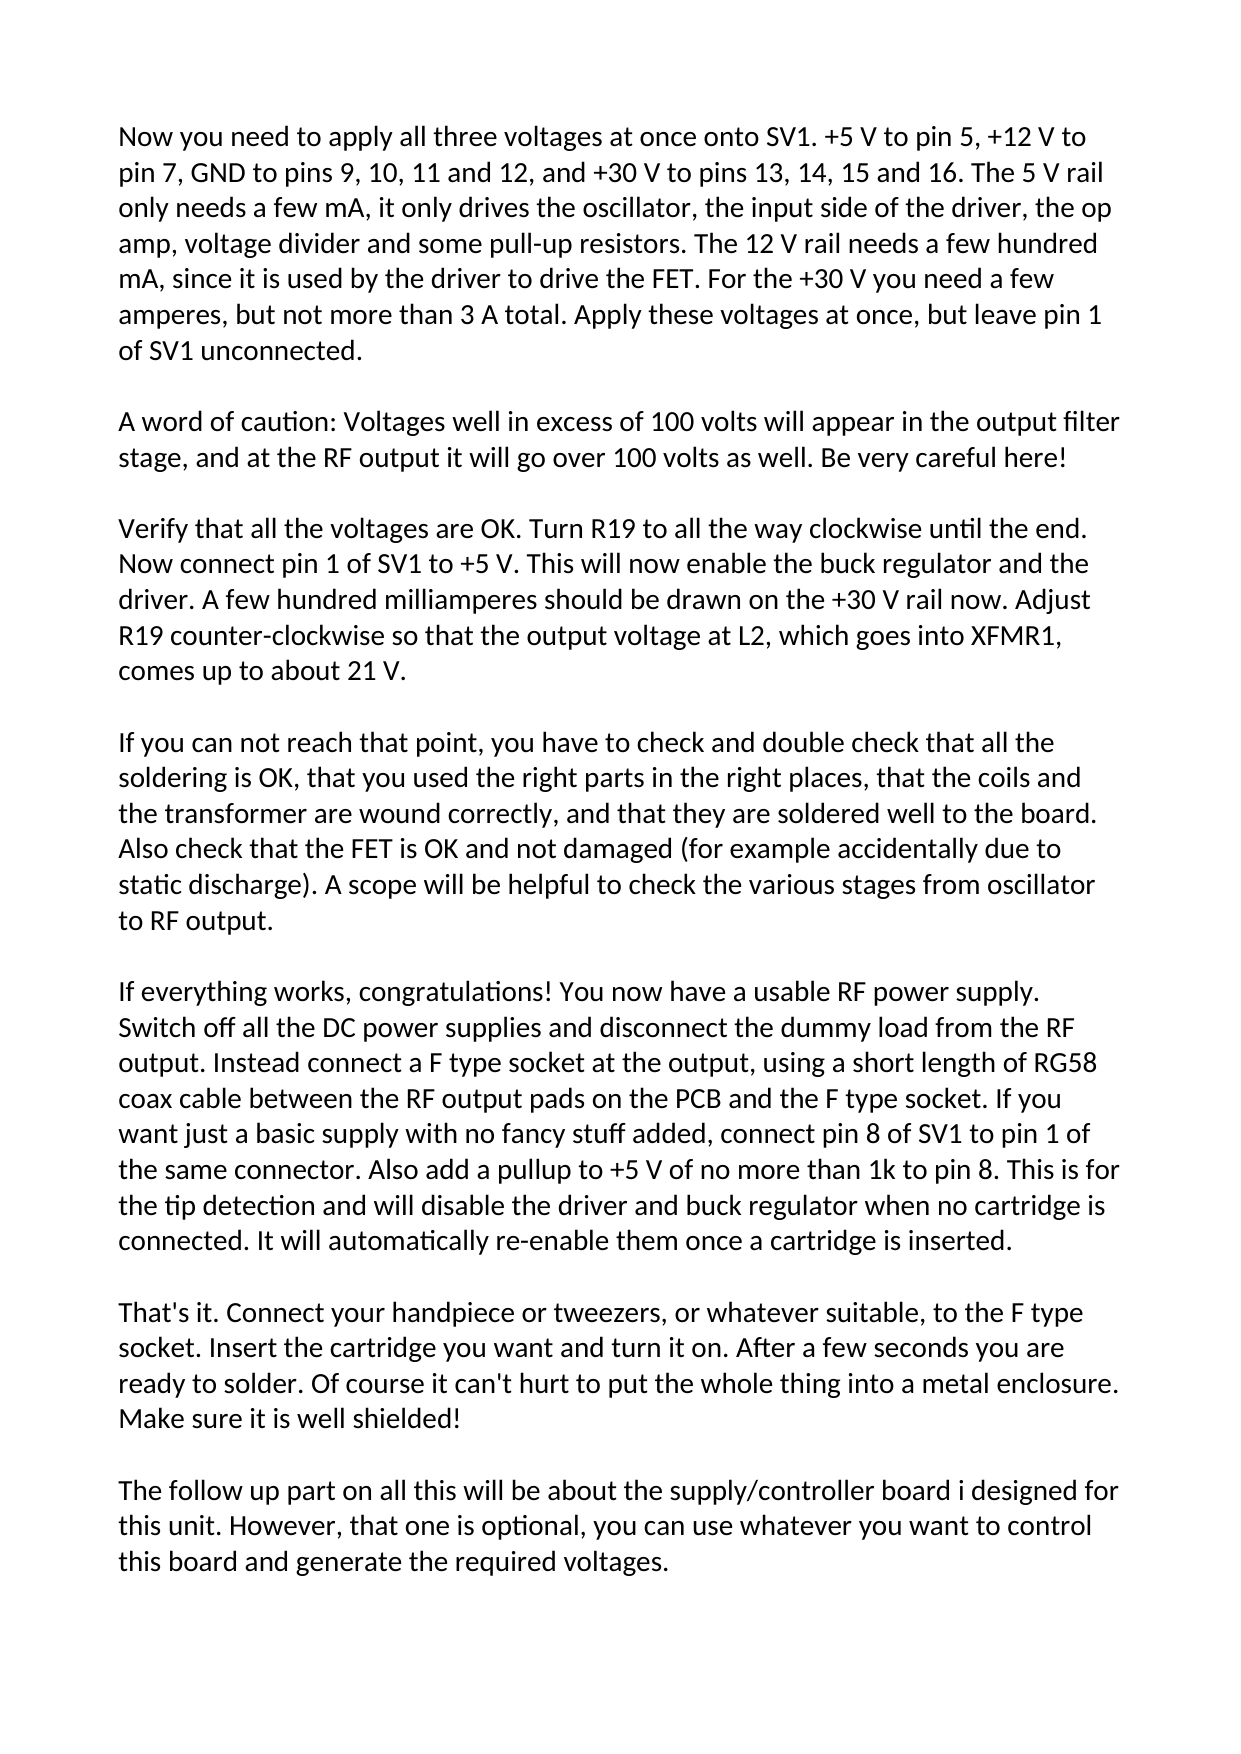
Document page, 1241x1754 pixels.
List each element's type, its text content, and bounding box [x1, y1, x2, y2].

text That's it. Connect your handpiece or tweezers, or whatever suitable, to the F type socket. Insert the cartridge you want and turn it on. After a few seconds you are ready to solder. Of course it can't hurt to put the whole thing into a metal enclosure. Make sure it is well shielded! [118, 1294, 1122, 1436]
text Verify that all the voltages are OK. Turn R19 to all the way clockwise until the end. Now connect pin 1 of SV1 to +5 V. This will now enable the buck regulator and the driver. A few hundred milliamperes should be drawn on the +30 V rail now. Adjust R19 counter-clockwise so that the output voltage at L2, which goes into XFMR1, comes up to about 21 V. [118, 510, 1122, 688]
text The follow up part on all this will be about the supply/controller board i designed for this unit. However, that one is optional, you can use whatever you want to control this board and generate the required voltages. [118, 1472, 1122, 1579]
text A word of caution: Voltages well in excess of 100 volts will appear in the output filter stage, and at the RF output it will go over 100 volts as well. Be very careful here! [118, 403, 1122, 474]
text Now you need to apply all three voltages at once onto SV1. +5 V to pin 5, +12 V to pin 7, GND to pins 9, 10, 11 and 12, and +30 V to pins 13, 14, 15 and 16. The 5 V rail only needs a few mA, it only drives the oscillator, the input side of the driver, the op amp, voltage divider and some pull-up resistors. The 12 V rail needs a few hundred mA, since it is used by the driver to drive the FET. For the +30 V you need a few amperes, but not more than 3 A total. Apply these voltages at once, but leave pin 1 of SV1 unconnected. [118, 118, 1122, 367]
text If you can not reach that point, you have to check and double check that all the soldering is OK, that you used the right parts in the right places, that the coils and the transformer are wound correctly, and that they are soldered well to the board. Also check that the FET is OK and not damaged (for example accidentally due to static discharge). A scope will be helpful to check the various stages from oscillator to RF output. [118, 724, 1122, 937]
text If everything works, congratulations! You now have a usable RF power supply. Switch off all the DC power supplies and disconnect the dummy load from the RF output. Instead connect a F type socket at the output, using a short length of RG58 coax cable between the RF output pads on the PCB and the F type socket. If you want just a basic supply with no fancy stuff added, connect pin 8 of SV1 to pin 1 of the same connector. Also add a pullup to +5 V of no more than 1k to pin 8. This is for the tip detection and will disable the driver and buck regulator when no cartridge is connected. It will automatically re-enable them once a cartridge is inserted. [118, 973, 1122, 1258]
